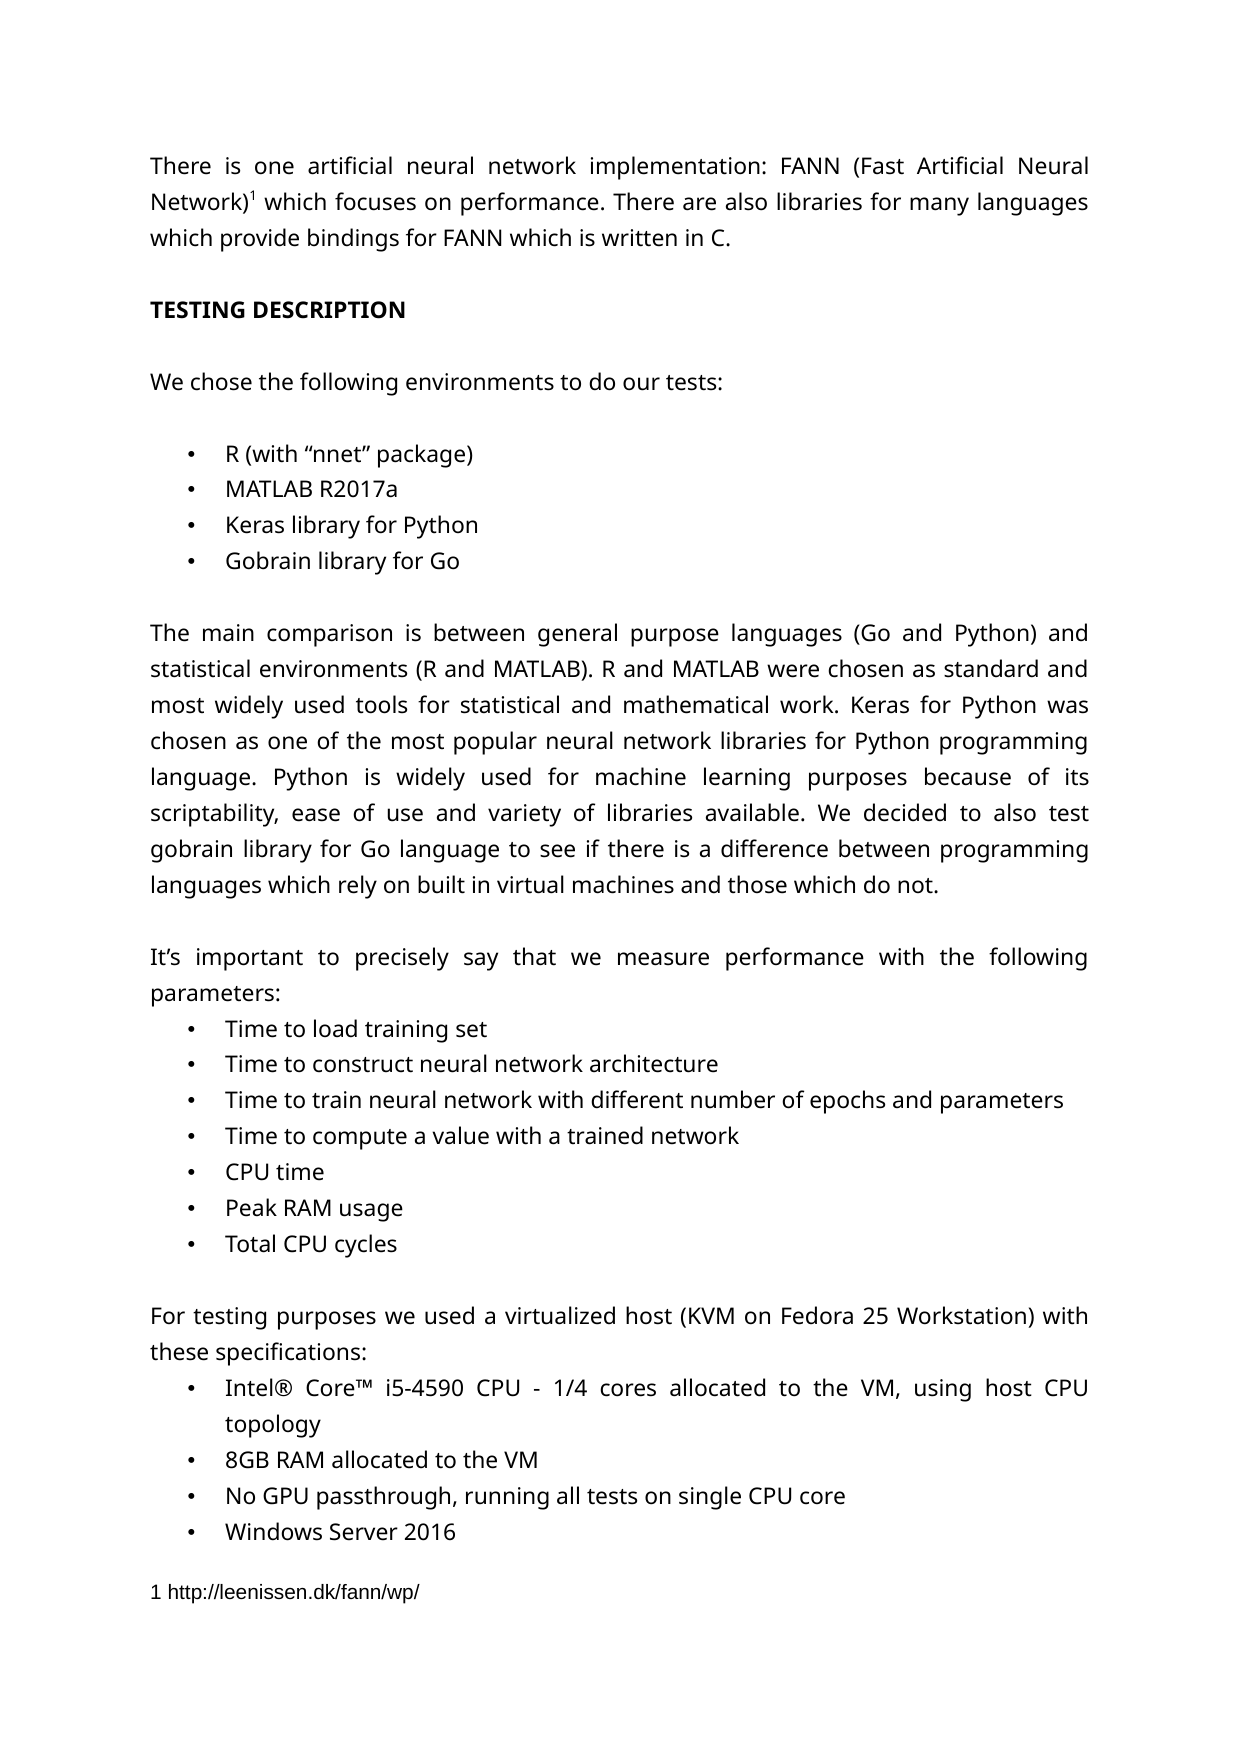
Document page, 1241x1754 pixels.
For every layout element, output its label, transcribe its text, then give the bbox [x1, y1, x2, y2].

list Gobrain library for Go [187, 545, 1090, 577]
list Time to construct neural network architecture [187, 1048, 1090, 1080]
list Keras library for Python [187, 509, 1090, 541]
list 8GB RAM allocated to the VM [187, 1444, 1090, 1475]
list Peak RAM usage [187, 1192, 1090, 1223]
list CPU time [187, 1156, 1090, 1187]
list No GPU passthrough, running all tests on single CPU core [187, 1480, 1090, 1511]
list R (with “nnet” package) [187, 437, 1090, 469]
list Total CPU cycles [187, 1228, 1090, 1259]
text TESTING DESCRIPTION [150, 294, 1090, 325]
text The main comparison is between general purpose languages (Go and Python) and statistical environments (R and MATLAB). R and MATLAB were chosen as standard and most widely used tools for statistical and mathematical work. Keras for Python was chosen as one of the most popular neural network libraries for Python programming language. Python is widely used for machine learning purposes because of its scriptability, ease of use and variety of libraries available. We decided to also test gobrain library for Go language to see if there is a difference between programming languages which rely on built in virtual machines and those which do not. [150, 617, 1090, 900]
text We chose the following environments to do our tests: [150, 366, 1090, 397]
text http://leenissen.dk/fann/wp/ [150, 1580, 1090, 1604]
list Windows Server 2016 [187, 1516, 1090, 1547]
text It’s important to precisely say that we measure performance with the following parameters: [150, 941, 1090, 1008]
text For testing purposes we used a virtualized host (KVM on Fedora 25 Workstation) with these specifications: [150, 1300, 1090, 1367]
list Time to compute a value with a trained network [187, 1120, 1090, 1152]
text There is one artificial neural network implementation: FANN (Fast Artificial Neural Network) which focuses on performance. There are also libraries for many languages which provide bindings for FANN which is written in C. [150, 150, 1090, 253]
list Intel® Core™ i5-4590 CPU - 1/4 cores allocated to the VM, using host CPU topology [187, 1372, 1090, 1439]
list Time to train neural network with different number of epochs and parameters [187, 1084, 1090, 1116]
list MATLAB R2017a [187, 473, 1090, 505]
list Time to load training set [187, 1012, 1090, 1044]
